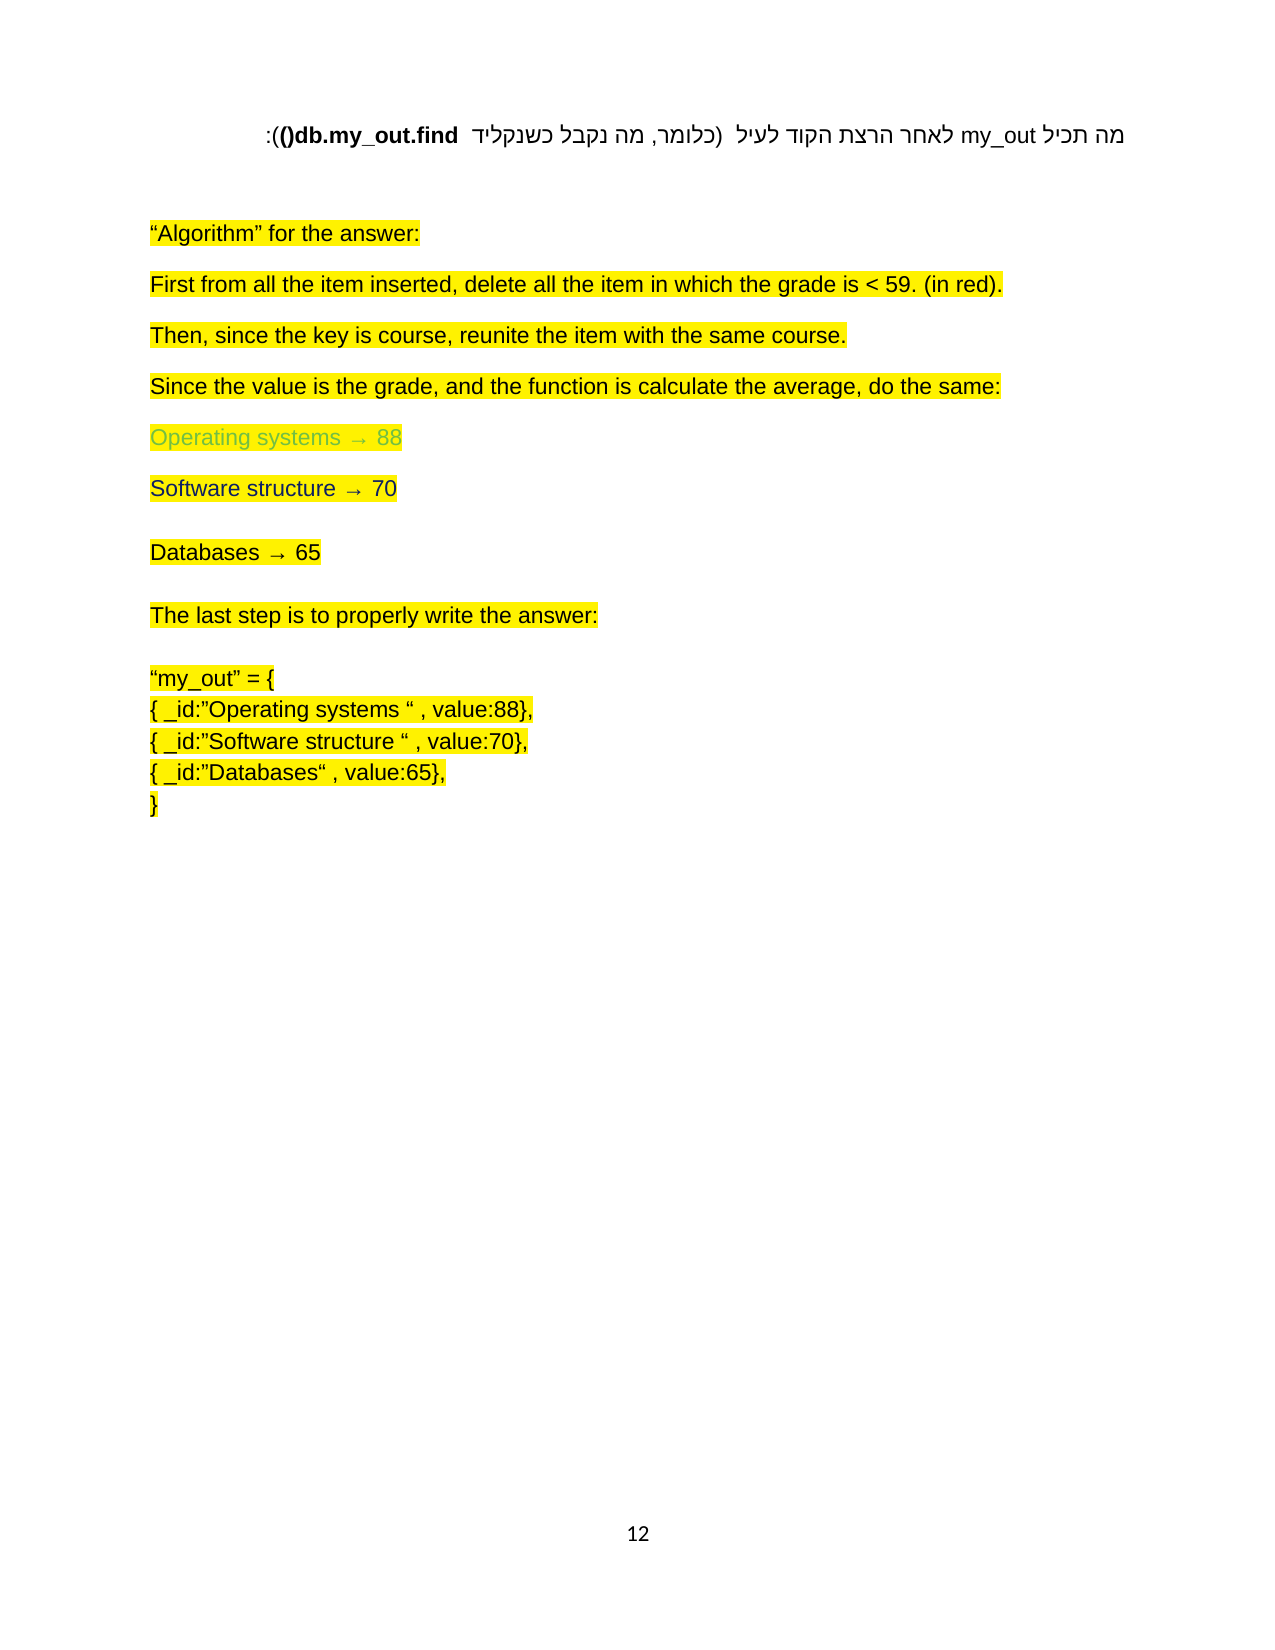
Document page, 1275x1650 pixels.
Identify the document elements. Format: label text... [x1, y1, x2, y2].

text { _id:”Software structure “ , value:70}, [150, 728, 1125, 754]
text Operating systems → 88 [150, 424, 1125, 451]
text First from all the item inserted, delete all the item in which the grade is < 59. (in red). [150, 271, 1125, 297]
text } [150, 791, 1125, 817]
text מה תכיל my_out לאחר הרצת הקוד לעיל (כלומר, מה נקבל כשנקליד db.my_out.find()): [150, 122, 1125, 148]
text “Algorithm” for the answer: [150, 220, 1125, 246]
text Since the value is the grade, and the function is calculate the average, do the same: [150, 373, 1125, 399]
text Then, since the key is course, reunite the item with the same course. [150, 322, 1125, 348]
text { _id:”Databases“ , value:65}, [150, 759, 1125, 786]
text Databases → 65 [150, 538, 1125, 565]
text “my_out” = { [150, 665, 1125, 691]
text Software structure → 70 [150, 475, 1125, 502]
text { _id:”Operating systems “ , value:88}, [150, 696, 1125, 723]
text The last step is to properly write the answer: [150, 602, 1125, 628]
